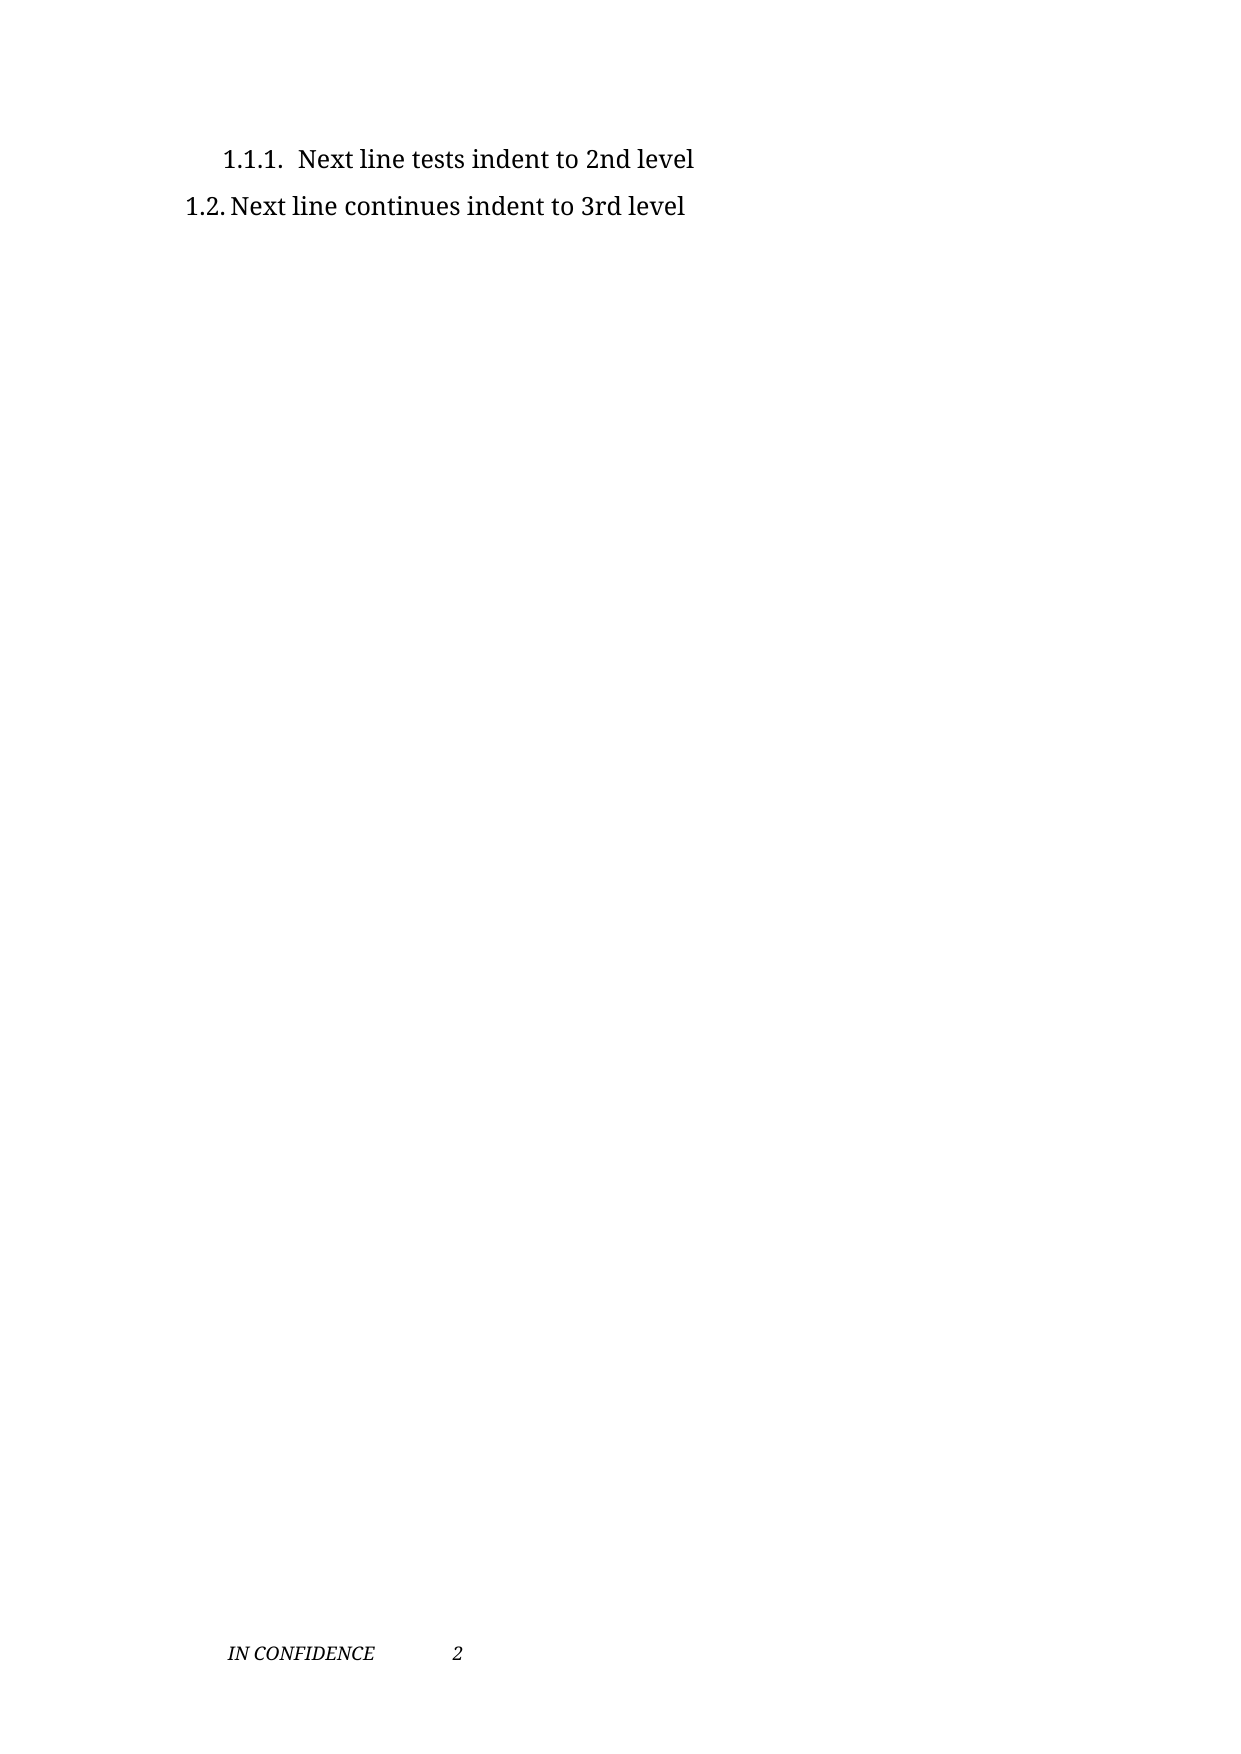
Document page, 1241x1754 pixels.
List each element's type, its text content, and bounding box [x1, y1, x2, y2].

list Next line continues indent to 3rd level [185, 188, 1092, 222]
list Next line tests indent to 2nd level [223, 142, 1092, 176]
